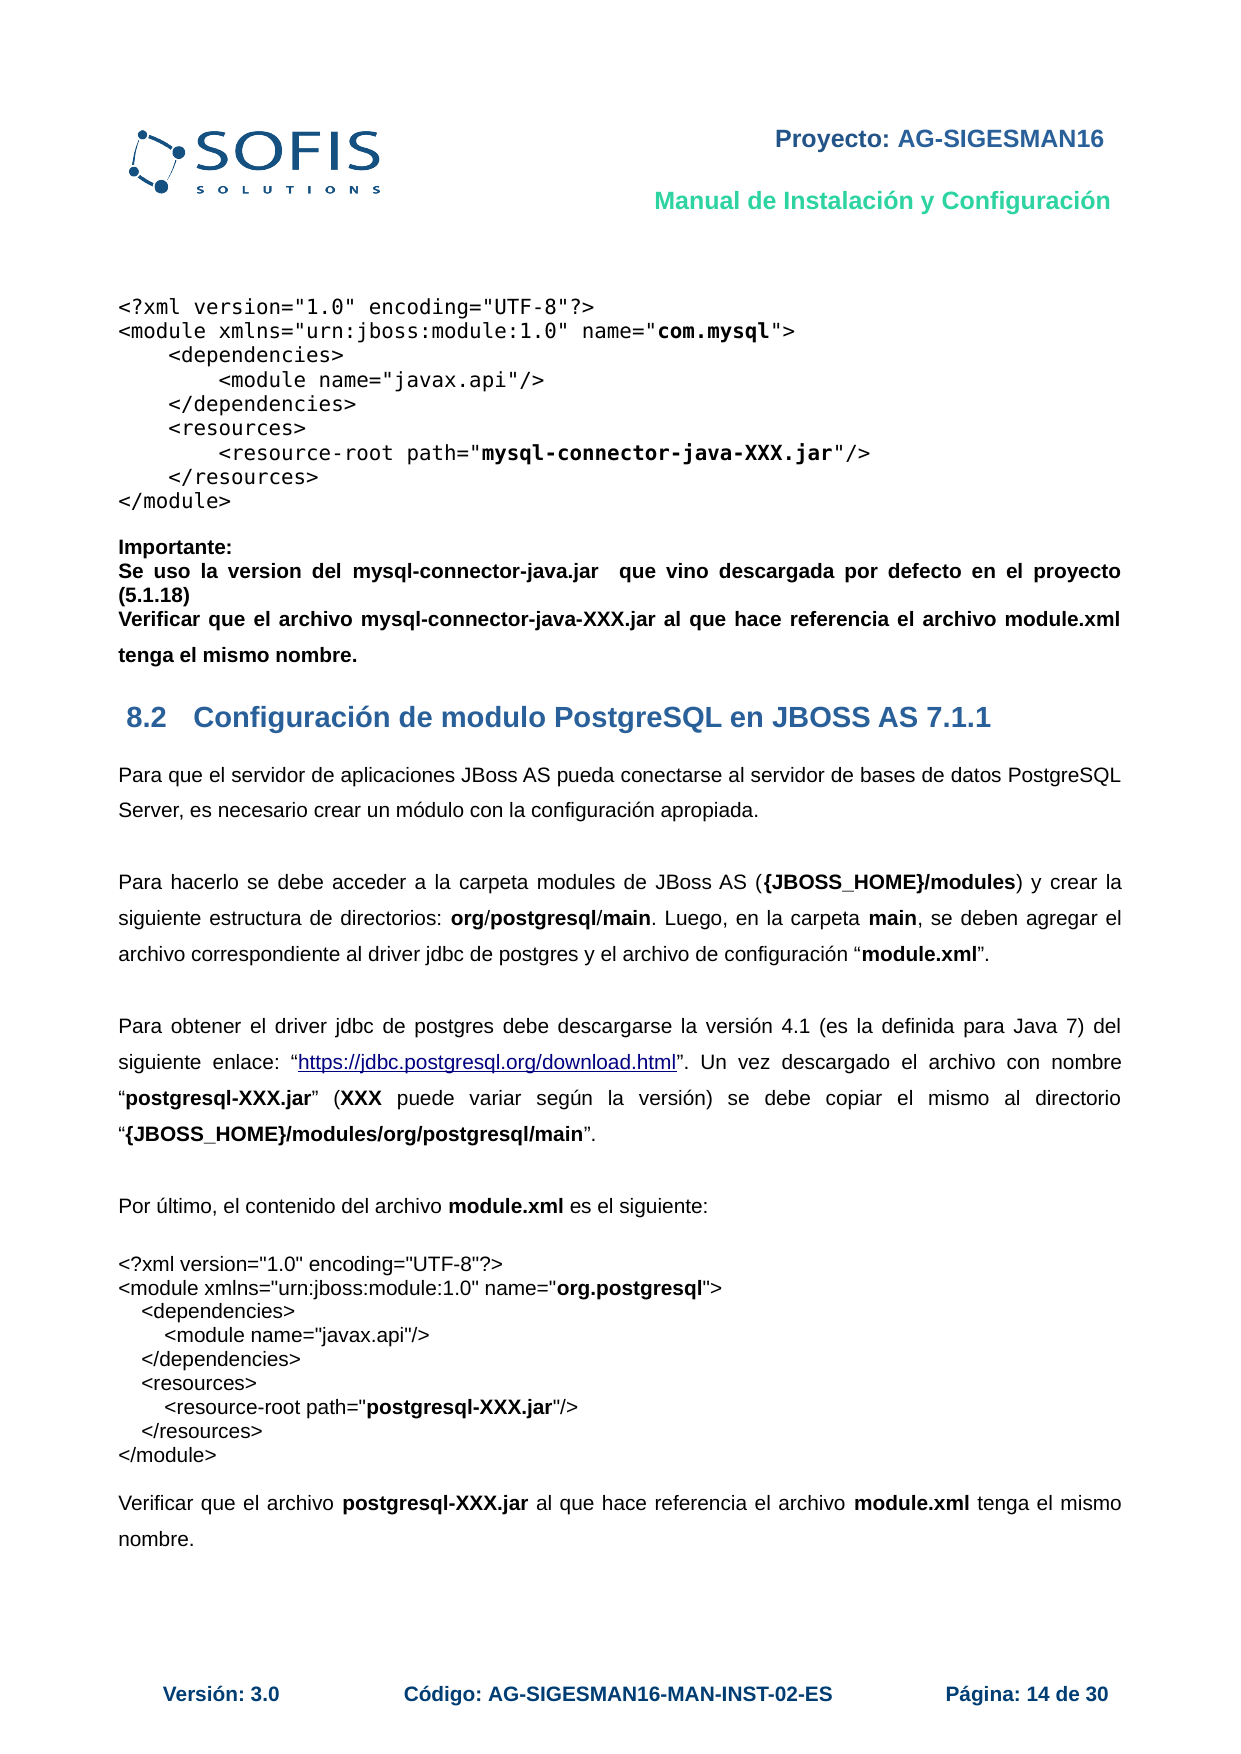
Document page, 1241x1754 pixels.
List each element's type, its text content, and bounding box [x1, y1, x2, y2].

text Para que el servidor de aplicaciones JBoss AS pueda conectarse al servidor de bases de datos PostgreSQL Server, es necesario crear un módulo con la configuración apropiada. [118, 762, 1122, 822]
text Se uso la version del mysql-connector-java.jar que vino descargada por defecto en el proyecto (5.1.18) [118, 559, 1122, 607]
text Verificar que el archivo postgresql-XXX.jar al que hace referencia el archivo module.xml tenga el mismo nombre. [118, 1491, 1122, 1551]
text <?xml version="1.0" encoding="UTF-8"?> <module xmlns="urn:jboss:module:1.0" name="com.mysql"> <dependencies> <module name="javax.api"/> </dependencies> <resources> <resource-root path="mysql-connector-java-XXX.jar"/> </resources> </module> [118, 295, 1122, 513]
text <?xml version="1.0" encoding="UTF-8"?> <module xmlns="urn:jboss:module:1.0" name="org.postgresql"> <dependencies> <module name="javax.api"/> </dependencies> <resources> <resource-root path="postgresql-XXX.jar"/> </resources> </module> [118, 1251, 1122, 1467]
picture [117, 118, 395, 206]
subtitle Configuración de modulo PostgreSQL en JBOSS AS 7.1.1 [118, 699, 1122, 733]
text Importante: [118, 535, 1122, 559]
text Para obtener el driver jdbc de postgres debe descargarse la versión 4.1 (es la definida para Java 7) del siguiente enlace: “https://jdbc.postgresql.org/download.html”. Un vez descargado el archivo con nombre “postgresql-XXX.jar” (XXX puede variar según la versión) se debe copiar el mismo al directorio “{JBOSS_HOME}/modules/org/postgresql/main”. [118, 1014, 1122, 1146]
text Para hacerlo se debe acceder a la carpeta modules de JBoss AS ({JBOSS_HOME}/modules) y crear la siguiente estructura de directorios: org/postgresql/main. Luego, en la carpeta main, se deben agregar el archivo correspondiente al driver jdbc de postgres y el archivo de configuración “module.xml”. [118, 870, 1122, 966]
text Verificar que el archivo mysql-connector-java-XXX.jar al que hace referencia el archivo module.xml tenga el mismo nombre. [118, 607, 1122, 667]
text Por último, el contenido del archivo module.xml es el siguiente: [118, 1194, 1122, 1218]
